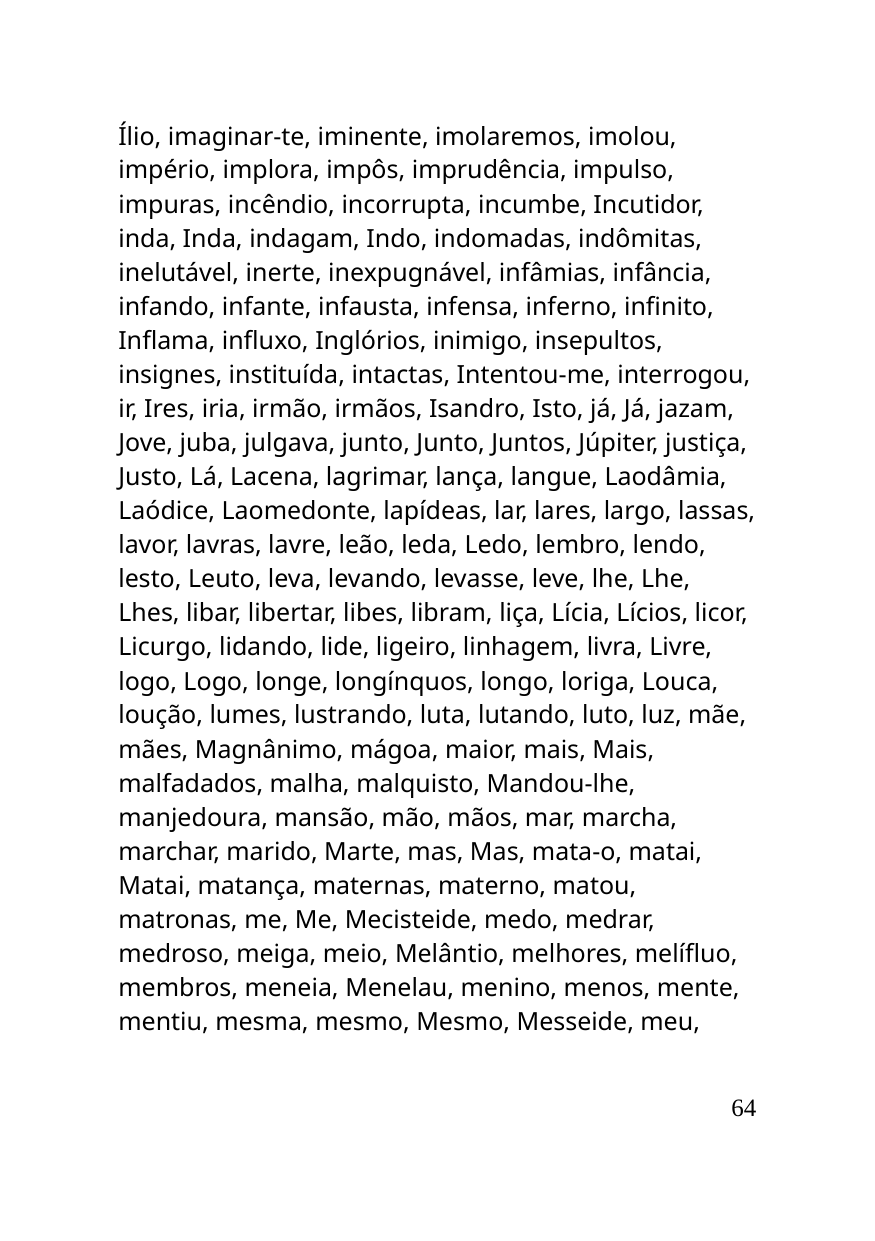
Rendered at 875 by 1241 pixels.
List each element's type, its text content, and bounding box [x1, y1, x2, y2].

text Ílio, imaginar-te, iminente, imolaremos, imolou, império, implora, impôs, imprudência, impulso, impuras, incêndio, incorrupta, incumbe, Incutidor, inda, Inda, indagam, Indo, indomadas, indômitas, inelutável, inerte, inexpugnável, infâmias, infância, infando, infante, infausta, infensa, inferno, infinito, Inflama, influxo, Inglórios, inimigo, insepultos, insignes, instituída, intactas, Intentou-me, interrogou, ir, Ires, iria, irmão, irmãos, Isandro, Isto, já, Já, jazam, Jove, juba, julgava, junto, Junto, Juntos, Júpiter, justiça, Justo, Lá, Lacena, lagrimar, lança, langue, Laodâmia, Laódice, Laomedonte, lapídeas, lar, lares, largo, lassas, lavor, lavras, lavre, leão, leda, Ledo, lembro, lendo, lesto, Leuto, leva, levando, levasse, leve, lhe, Lhe, Lhes, libar, libertar, libes, libram, liça, Lícia, Lícios, licor, Licurgo, lidando, lide, ligeiro, linhagem, livra, Livre, logo, Logo, longe, longínquos, longo, loriga, Louca, loução, lumes, lustrando, luta, lutando, luto, luz, mãe, mães, Magnânimo, mágoa, maior, mais, Mais, malfadados, malha, malquisto, Mandou-lhe, manjedoura, mansão, mão, mãos, mar, marcha, marchar, marido, Marte, mas, Mas, mata-o, matai, Matai, matança, maternas, materno, matou, matronas, me, Me, Mecisteide, medo, medrar, medroso, meiga, meio, Melântio, melhores, melífluo, membros, meneia, Menelau, menino, menos, mente, mentiu, mesma, mesmo, Mesmo, Messeide, meu, [118, 118, 756, 1038]
